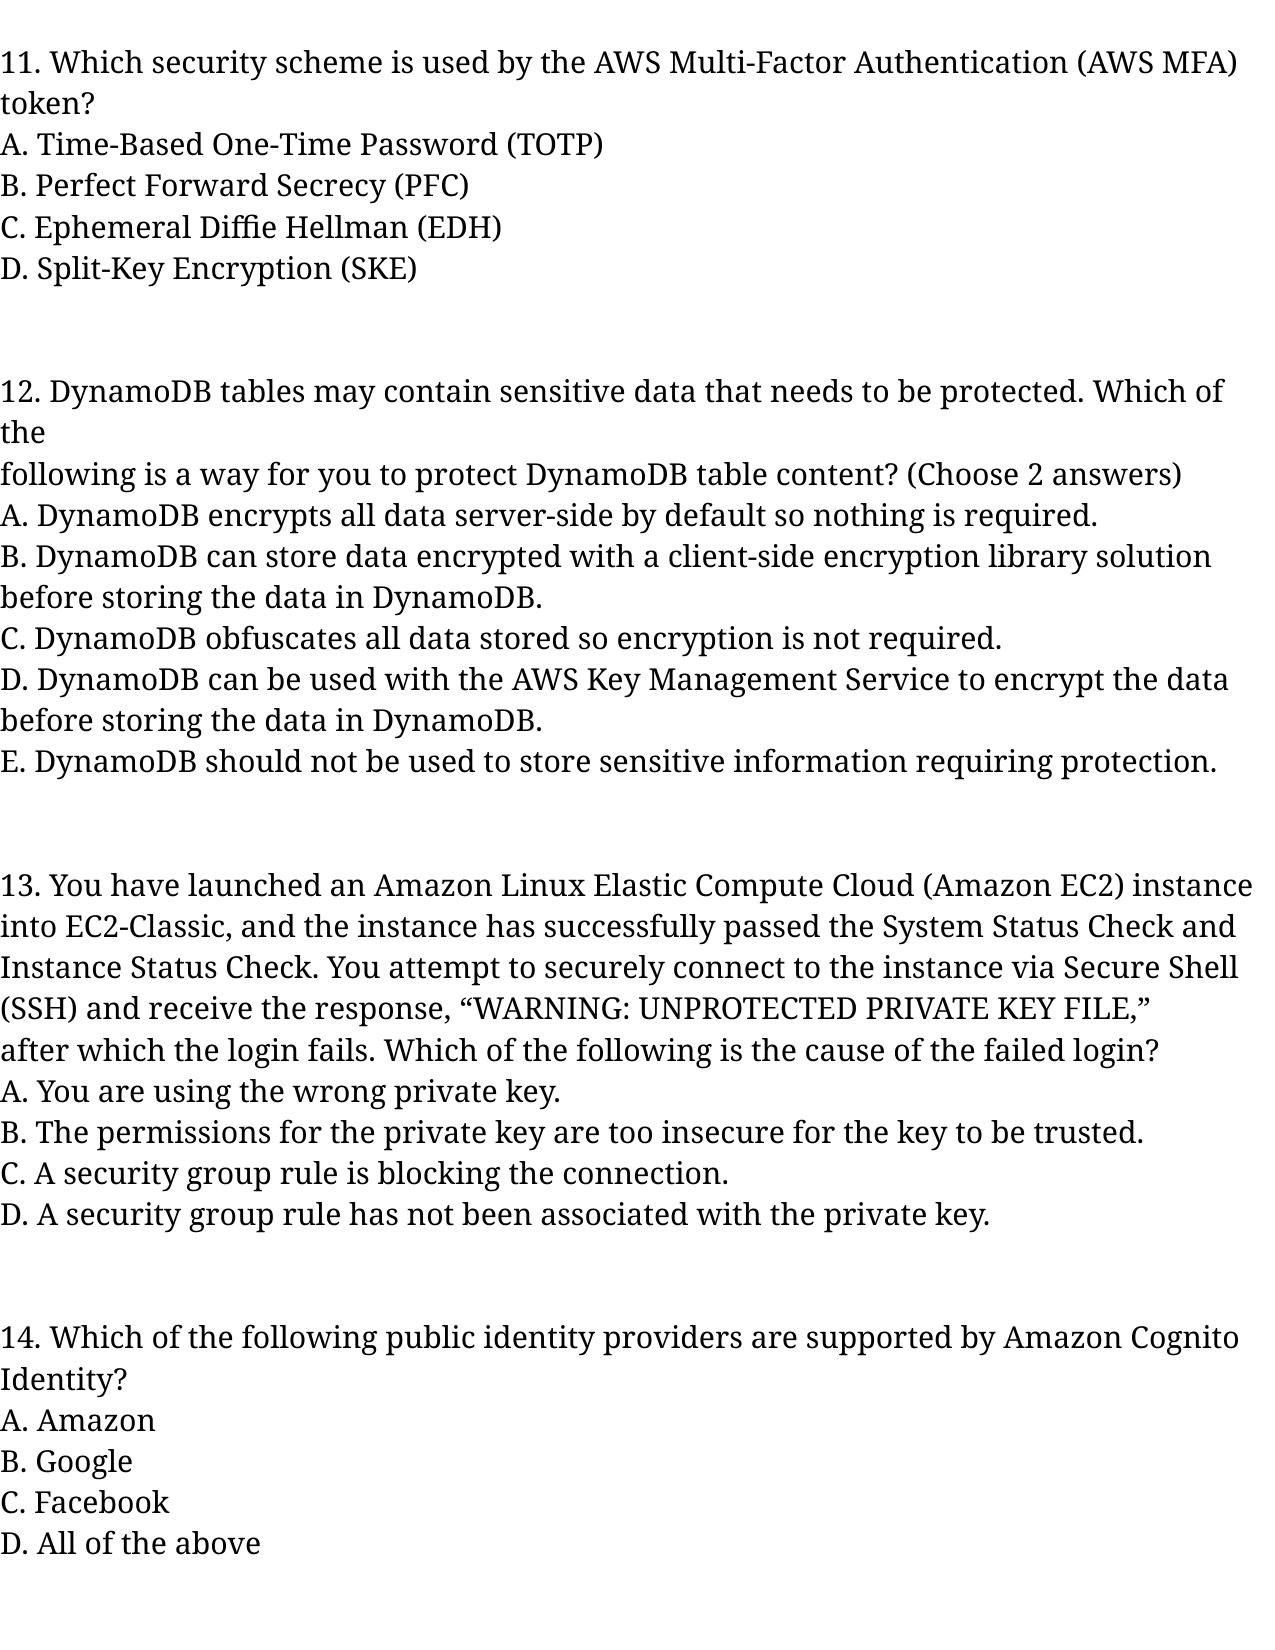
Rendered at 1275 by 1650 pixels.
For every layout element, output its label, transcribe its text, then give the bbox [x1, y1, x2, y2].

text D. All of the above [0, 1522, 1275, 1563]
text 11. Which security scheme is used by the AWS Multi-Factor Authentication (AWS MFA) [0, 41, 1275, 82]
text B. Perfect Forward Secrecy (PFC) [0, 164, 1275, 206]
text D. Split-Key Encryption (SKE) [0, 247, 1275, 288]
text B. DynamoDB can store data encrypted with a client-side encryption library solution [0, 535, 1275, 576]
text B. The permissions for the private key are too insecure for the key to be trusted. [0, 1111, 1275, 1152]
text C. Facebook [0, 1481, 1275, 1522]
text 12. DynamoDB tables may contain sensitive data that needs to be protected. Which of the [0, 370, 1275, 453]
text A. You are using the wrong private key. [0, 1070, 1275, 1111]
text before storing the data in DynamoDB. [0, 699, 1275, 741]
text E. DynamoDB should not be used to store sensitive information requiring protection. [0, 741, 1275, 782]
text following is a way for you to protect DynamoDB table content? (Choose 2 answers) [0, 453, 1275, 494]
text A. Time-Based One-Time Password (TOTP) [0, 123, 1275, 164]
text after which the login fails. Which of the following is the cause of the failed login? [0, 1029, 1275, 1070]
text D. DynamoDB can be used with the AWS Key Management Service to encrypt the data [0, 658, 1275, 699]
text (SSH) and receive the response, “WARNING: UNPROTECTED PRIVATE KEY FILE,” [0, 987, 1275, 1029]
text 13. You have launched an Amazon Linux Elastic Compute Cloud (Amazon EC2) instance [0, 864, 1275, 905]
text Identity? [0, 1358, 1275, 1399]
text token? [0, 82, 1275, 123]
text A. Amazon [0, 1399, 1275, 1440]
text Instance Status Check. You attempt to securely connect to the instance via Secure Shell [0, 946, 1275, 987]
text D. A security group rule has not been associated with the private key. [0, 1193, 1275, 1234]
text C. DynamoDB obfuscates all data stored so encryption is not required. [0, 617, 1275, 658]
text 14. Which of the following public identity providers are supported by Amazon Cognito [0, 1317, 1275, 1358]
text C. A security group rule is blocking the connection. [0, 1152, 1275, 1193]
text B. Google [0, 1440, 1275, 1481]
text C. Ephemeral Diffie Hellman (EDH) [0, 206, 1275, 247]
text before storing the data in DynamoDB. [0, 576, 1275, 617]
text into EC2-Classic, and the instance has successfully passed the System Status Check and [0, 905, 1275, 946]
text A. DynamoDB encrypts all data server-side by default so nothing is required. [0, 494, 1275, 535]
